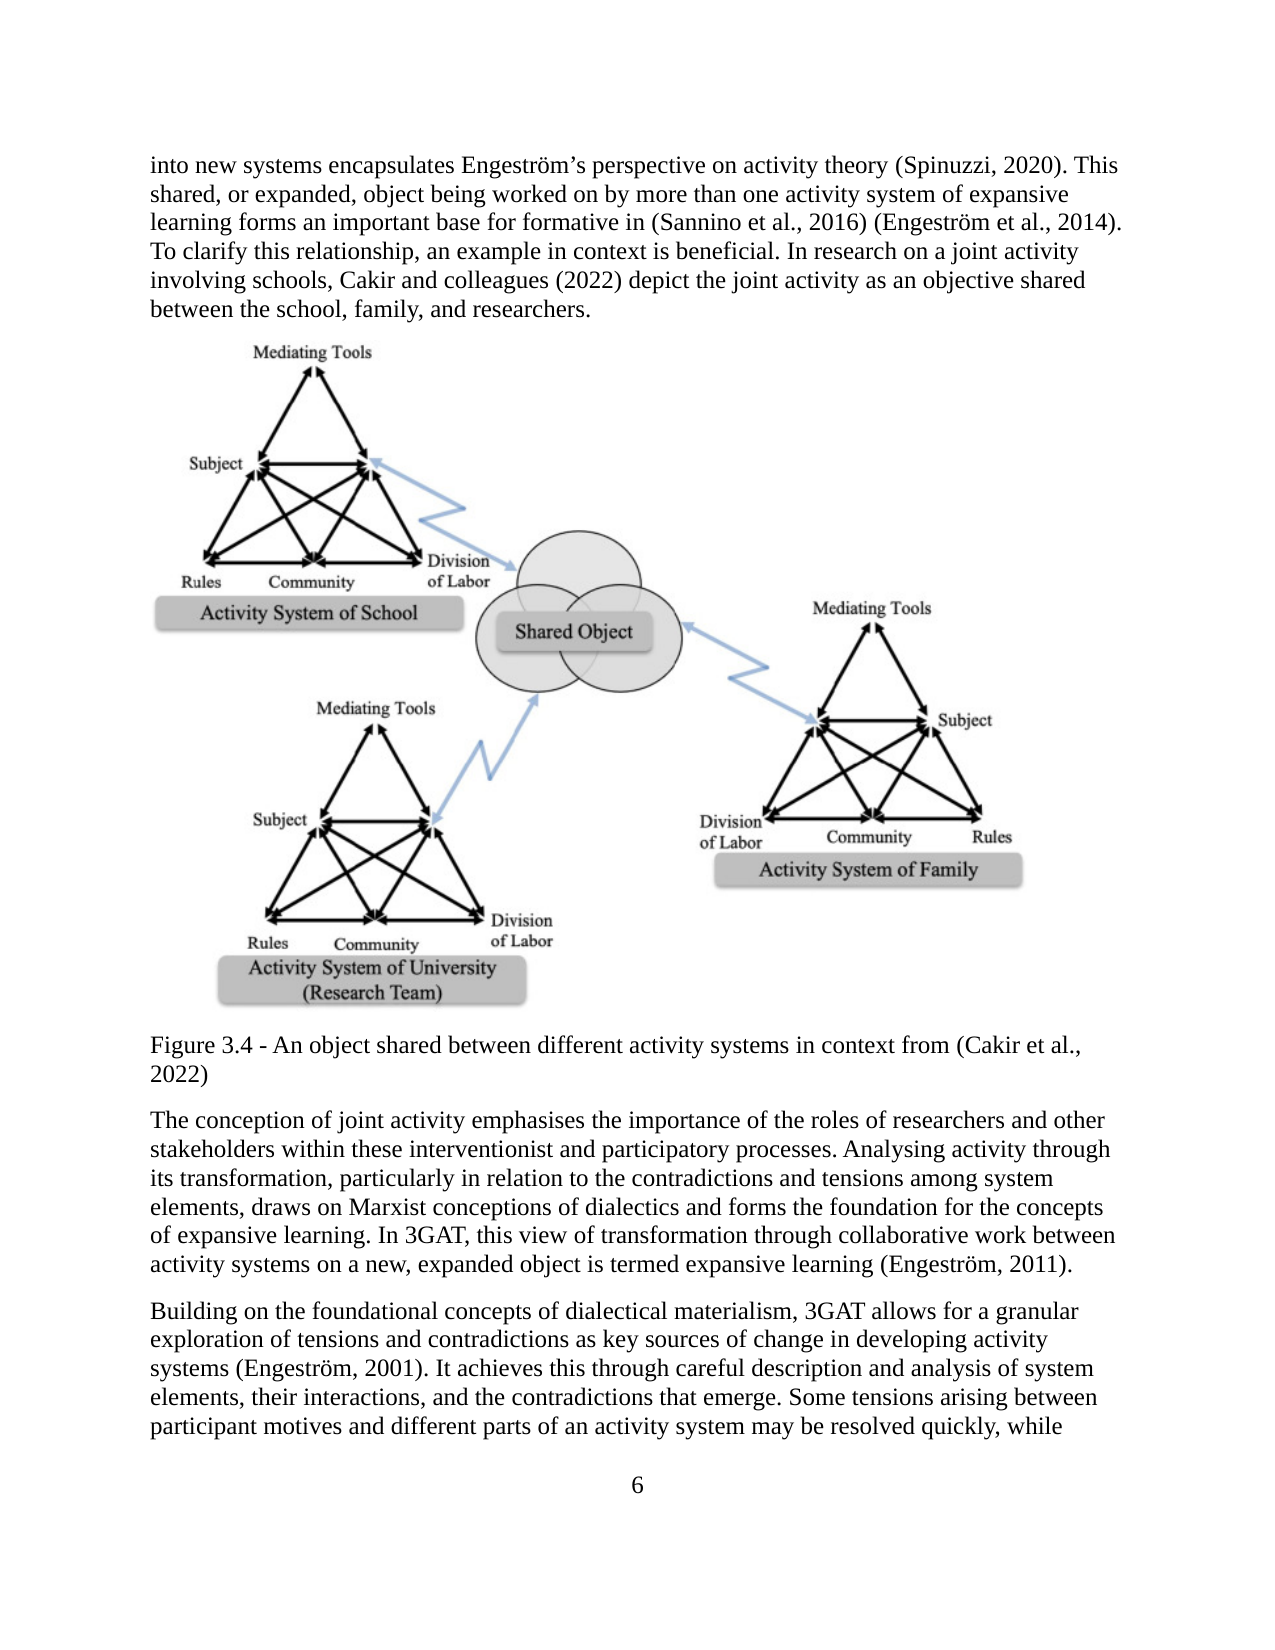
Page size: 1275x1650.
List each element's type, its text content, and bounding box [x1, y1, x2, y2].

text into new systems encapsulates Engeström’s perspective on activity theory (Spinuzzi, 2020). This shared, or expanded, object being worked on by more than one activity system of expansive learning forms an important base for formative in (Sannino et al., 2016) (Engeström et al., 2014). To clarify this relationship, an example in context is beneficial. In research on a joint activity involving schools, Cakir and colleagues (2022) depict the joint activity as an objective shared between the school, family, and researchers. [150, 150, 1125, 322]
picture [150, 340, 1028, 1012]
text Figure 3.4 - An object shared between different activity systems in context from (Cakir et al., 2022) [150, 1030, 1125, 1087]
text Building on the foundational concepts of dialectical materialism, 3GAT allows for a granular exploration of tensions and contradictions as key sources of change in developing activity systems (Engeström, 2001). It achieves this through careful description and analysis of system elements, their interactions, and the contradictions that emerge. Some tensions arising between participant motives and different parts of an activity system may be resolved quickly, while [150, 1296, 1125, 1439]
text The conception of joint activity emphasises the importance of the roles of researchers and other stakeholders within these interventionist and participatory processes. Analysing activity through its transformation, particularly in relation to the contradictions and tensions among system elements, draws on Marxist conceptions of dialectics and forms the foundation for the concepts of expansive learning. In 3GAT, this view of transformation through collaborative work between activity systems on a new, expanded object is termed expansive learning (Engeström, 2011). [150, 1105, 1125, 1278]
